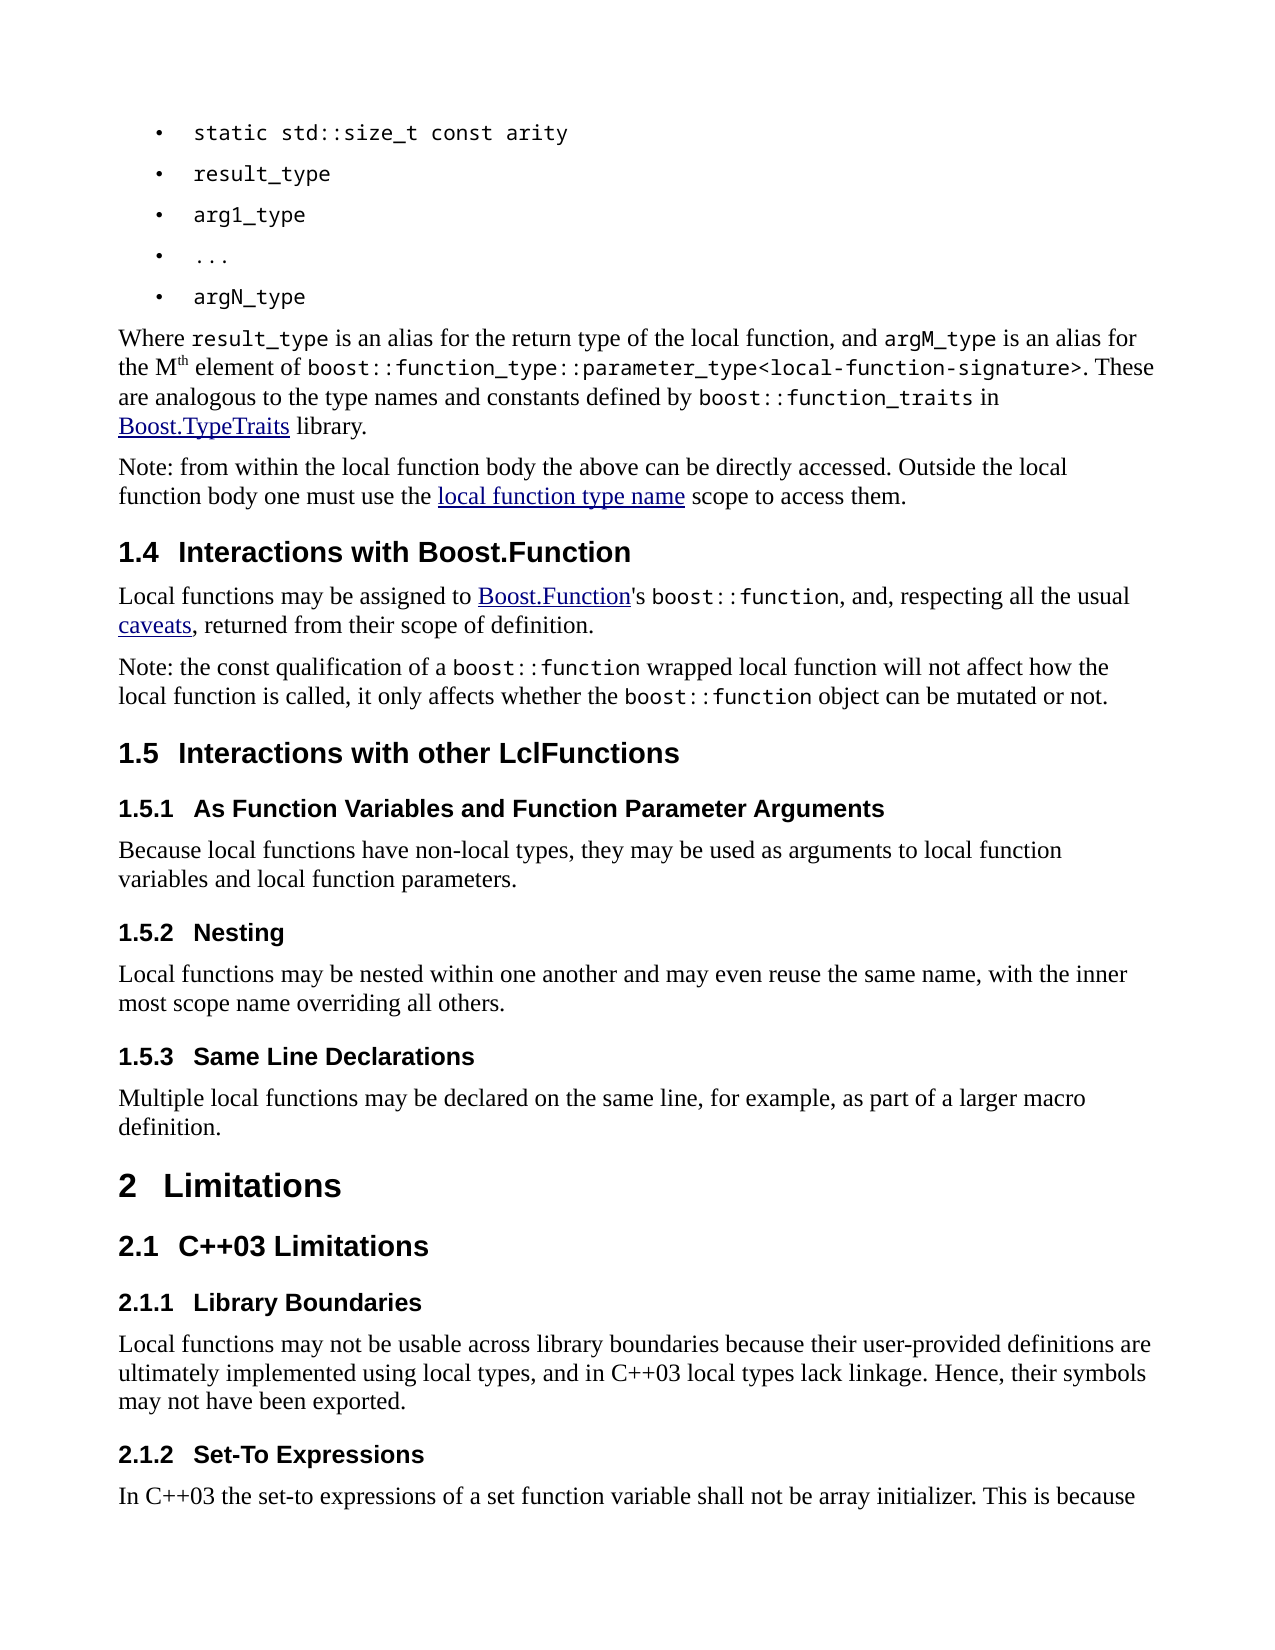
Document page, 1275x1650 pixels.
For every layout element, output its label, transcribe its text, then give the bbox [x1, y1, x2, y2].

text In C++03 the set-to expressions of a set function variable shall not be array initializer. This is because [118, 1481, 1157, 1510]
text Note: from within the local function body the above can be directly accessed. Outside the local function body one must use the local function type name scope to access them. [118, 452, 1157, 510]
text Because local functions have non-local types, they may be used as arguments to local function variables and local function parameters. [118, 836, 1157, 893]
text Local functions may be assigned to Boost.Function's boost::function, and, respecting all the usual caveats, returned from their scope of definition. [118, 581, 1157, 639]
subtitle Limitations [118, 1166, 1157, 1204]
subtitle Same Line Declarations [118, 1042, 1157, 1071]
text Note: the const qualification of a boost::function wrapped local function will not affect how the local function is called, it only affects whether the boost::function object can be mutated or not. [118, 652, 1157, 711]
list result_type [156, 159, 1157, 187]
text Local functions may not be usable across library boundaries because their user-provided definitions are ultimately implemented using local types, and in C++03 local types lack linkage. Hence, their symbols may not have been exported. [118, 1329, 1157, 1415]
text Multiple local functions may be declared on the same line, for example, as part of a larger macro definition. [118, 1083, 1157, 1141]
subtitle Nesting [118, 918, 1157, 947]
subtitle As Function Variables and Function Parameter Arguments [118, 794, 1157, 823]
text Local functions may be nested within one another and may even reuse the same name, with the inner most scope name overriding all others. [118, 959, 1157, 1017]
subtitle Set-To Expressions [118, 1440, 1157, 1469]
subtitle Interactions with other LclFunctions [118, 736, 1157, 769]
list argN_type [156, 282, 1157, 310]
subtitle Interactions with Boost.Function [118, 535, 1157, 568]
subtitle Library Boundaries [118, 1288, 1157, 1316]
subtitle C++03 Limitations [118, 1229, 1157, 1263]
text Where result_type is an alias for the return type of the local function, and argM_type is an alias for the Mth element of boost::function_type::parameter_type<local-function-signature>. These are analogous to the type names and constants defined by boost::function_traits in Boost.TypeTraits library. [118, 323, 1157, 440]
list static std::size_t const arity [156, 118, 1157, 147]
list ... [156, 241, 1157, 269]
list arg1_type [156, 200, 1157, 228]
